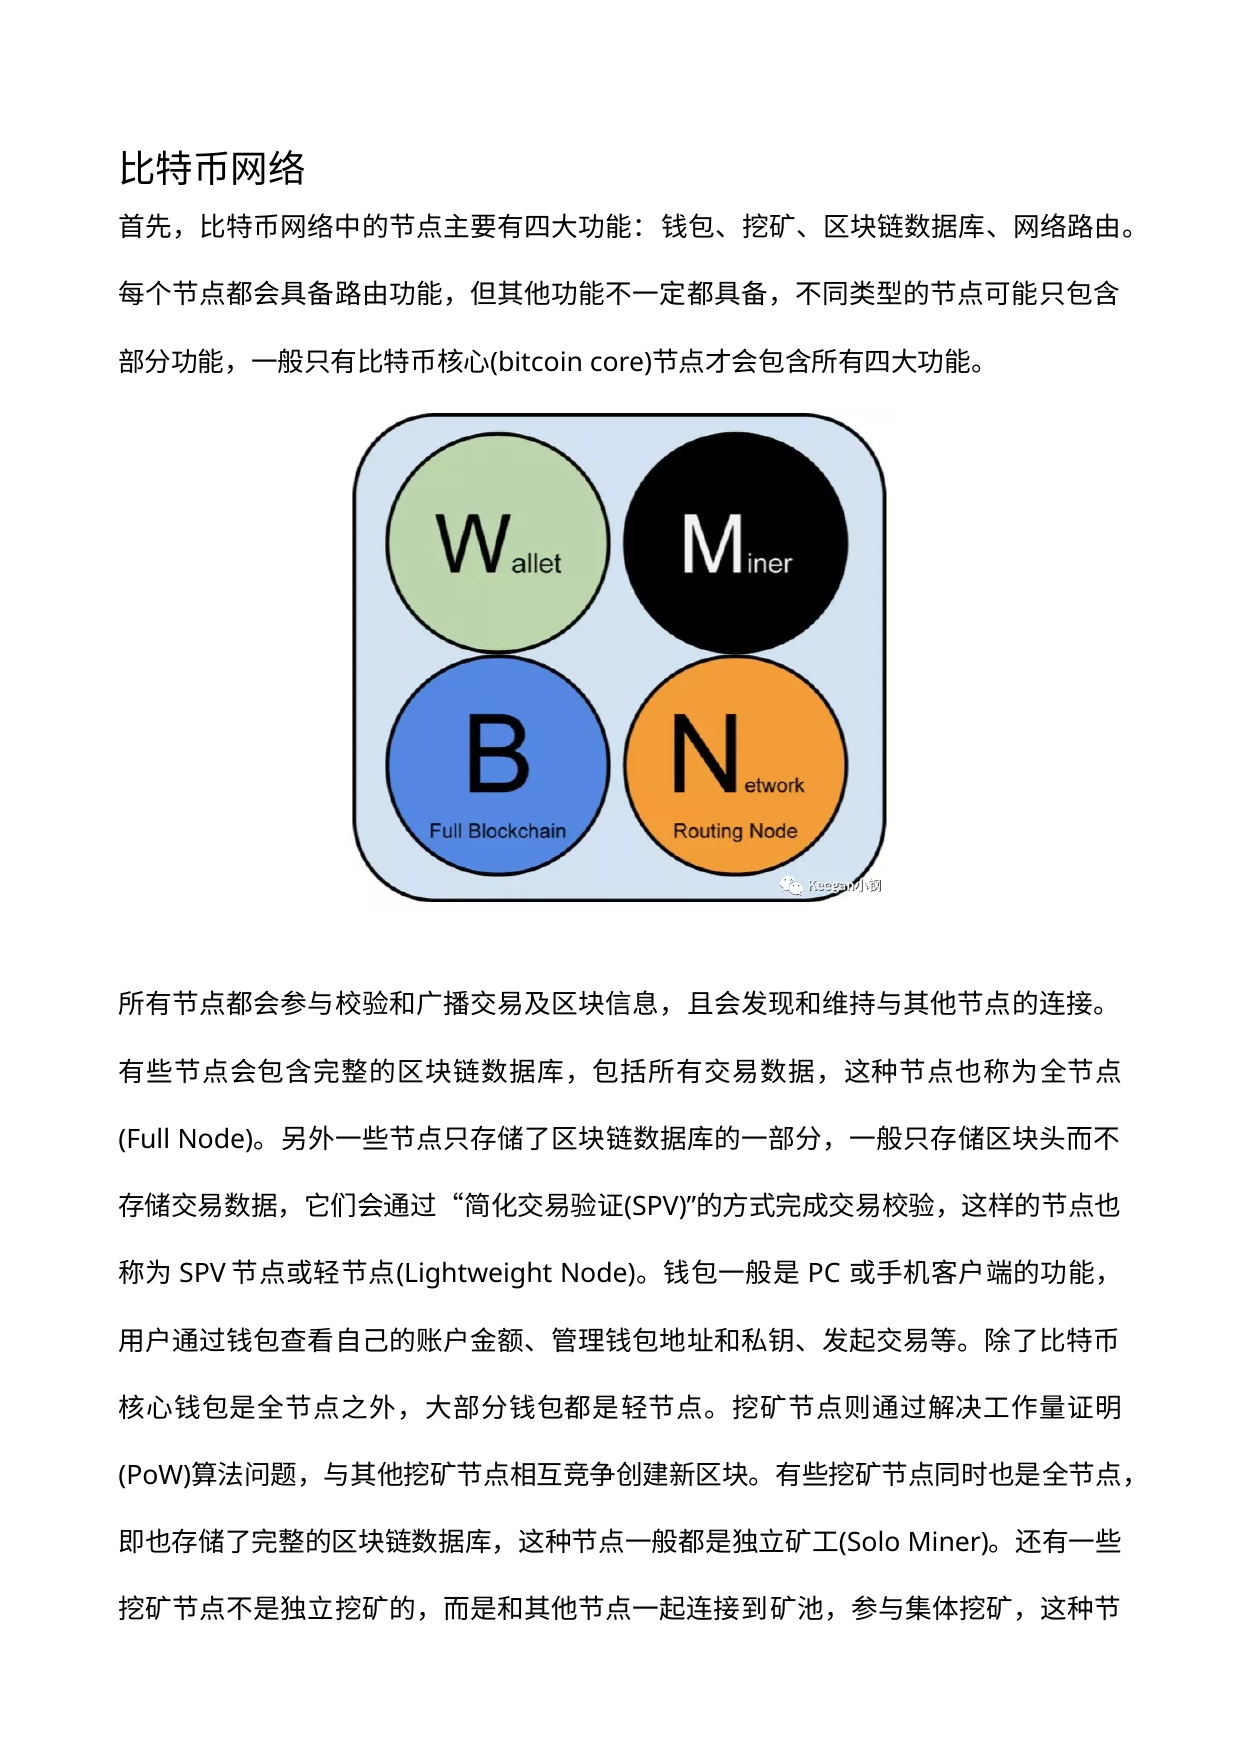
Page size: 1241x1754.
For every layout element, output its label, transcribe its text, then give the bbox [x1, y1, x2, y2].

picture [341, 407, 899, 911]
text 首先，比特币网络中的节点主要有四大功能：钱包、挖矿、区块链数据库、网络路由。每个节点都会具备路由功能，但其他功能不一定都具备，不同类型的节点可能只包含部分功能，一般只有比特币核心(bitcoin core)节点才会包含所有四大功能。 [118, 206, 1122, 379]
text 所有节点都会参与校验和广播交易及区块信息，且会发现和维持与其他节点的连接。有些节点会包含完整的区块链数据库，包括所有交易数据，这种节点也称为全节点(Full Node)。另外一些节点只存储了区块链数据库的一部分，一般只存储区块头而不存储交易数据，它们会通过“简化交易验证(SPV)”的方式完成交易校验，这样的节点也称为 SPV节点或轻节点(Lightweight Node)。钱包一般是 PC 或手机客户端的功能，用户通过钱包查看自己的账户金额、管理钱包地址和私钥、发起交易等。除了比特币核心钱包是全节点之外，大部分钱包都是轻节点。挖矿节点则通过解决工作量证明(PoW)算法问题，与其他挖矿节点相互竞争创建新区块。有些挖矿节点同时也是全节点，即也存储了完整的区块链数据库，这种节点一般都是独立矿工(Solo Miner)。还有一些挖矿节点不是独立挖矿的，而是和其他节点一起连接到矿池，参与集体挖矿，这种节点一般也称为矿池矿工(Pool Miner)。这会形成一个局部的集中式矿池网络，中心节点是一个矿池服务器，其他挖矿节点全部连接到矿池服务器。矿池矿工和矿池服务器之间的通信也不是采用标准的比特币协议，而是使用矿池挖矿协议，而矿池服务器作为一个全节点再与其他比特币节点使用主网络的比特币协议进行通信。 [118, 983, 1122, 1627]
subtitle 比特币网络 [118, 139, 1122, 193]
